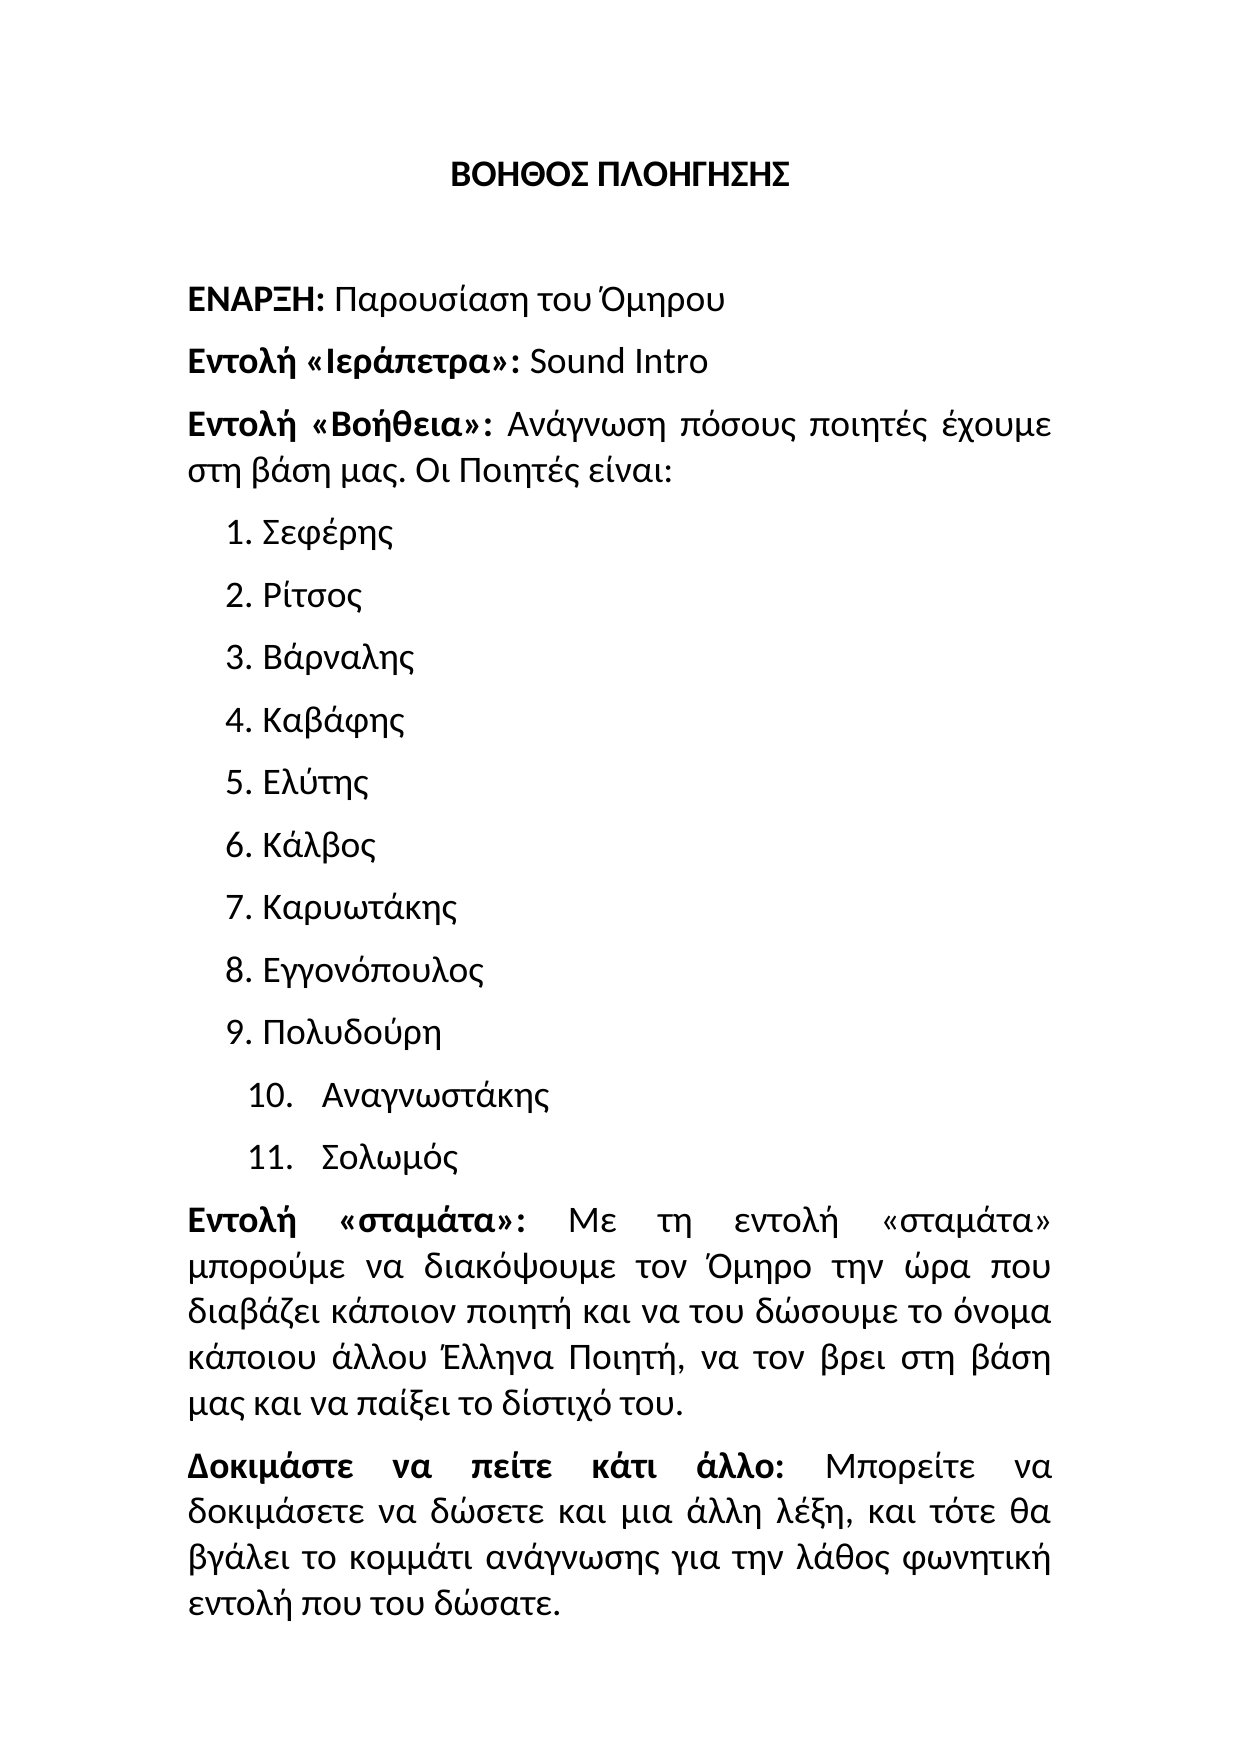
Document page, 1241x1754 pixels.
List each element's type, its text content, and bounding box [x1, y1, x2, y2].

list Κάλβος [225, 821, 1053, 867]
list Καρυωτάκης [225, 883, 1053, 929]
list Ρίτσος [225, 571, 1053, 617]
list Βάρναλης [225, 633, 1053, 679]
text ΕΝΑΡΞΗ: Παρουσίαση του Όμηρου [187, 275, 1053, 321]
text Εντολή «Βοήθεια»: Ανάγνωση πόσους ποιητές έχουμε στη βάση μας. Οι Ποιητές είναι: [187, 400, 1053, 492]
list Πολυδούρη [225, 1008, 1053, 1054]
text Εντολή «Ιεράπετρα»: Sound Intro [187, 337, 1053, 383]
text Εντολή «σταμάτα»: Με τη εντολή «σταμάτα» μπορούμε να διακόψουμε τον Όμηρο την ώρα που διαβάζει κάποιον ποιητή και να του δώσουμε το όνομα κάποιου άλλου Έλληνα Ποιητή, να τον βρει στη βάση μας και να παίξει το δίστιχό του. [187, 1196, 1053, 1425]
list Καβάφης [225, 696, 1053, 742]
text Δοκιμάστε να πείτε κάτι άλλο: Μπορείτε να δοκιμάσετε να δώσετε και μια άλλη λέξη, και τότε θα βγάλει το κομμάτι ανάγνωσης για την λάθος φωνητική εντολή που του δώσατε. [187, 1442, 1053, 1625]
list Σεφέρης [225, 508, 1053, 554]
list Σολωμός [247, 1133, 1053, 1179]
list Αναγνωστάκης [247, 1071, 1053, 1117]
text ΒΟΗΘΟΣ ΠΛΟΗΓΗΣΗΣ [187, 150, 1053, 196]
list Εγγονόπουλος [225, 946, 1053, 992]
list Ελύτης [225, 758, 1053, 804]
